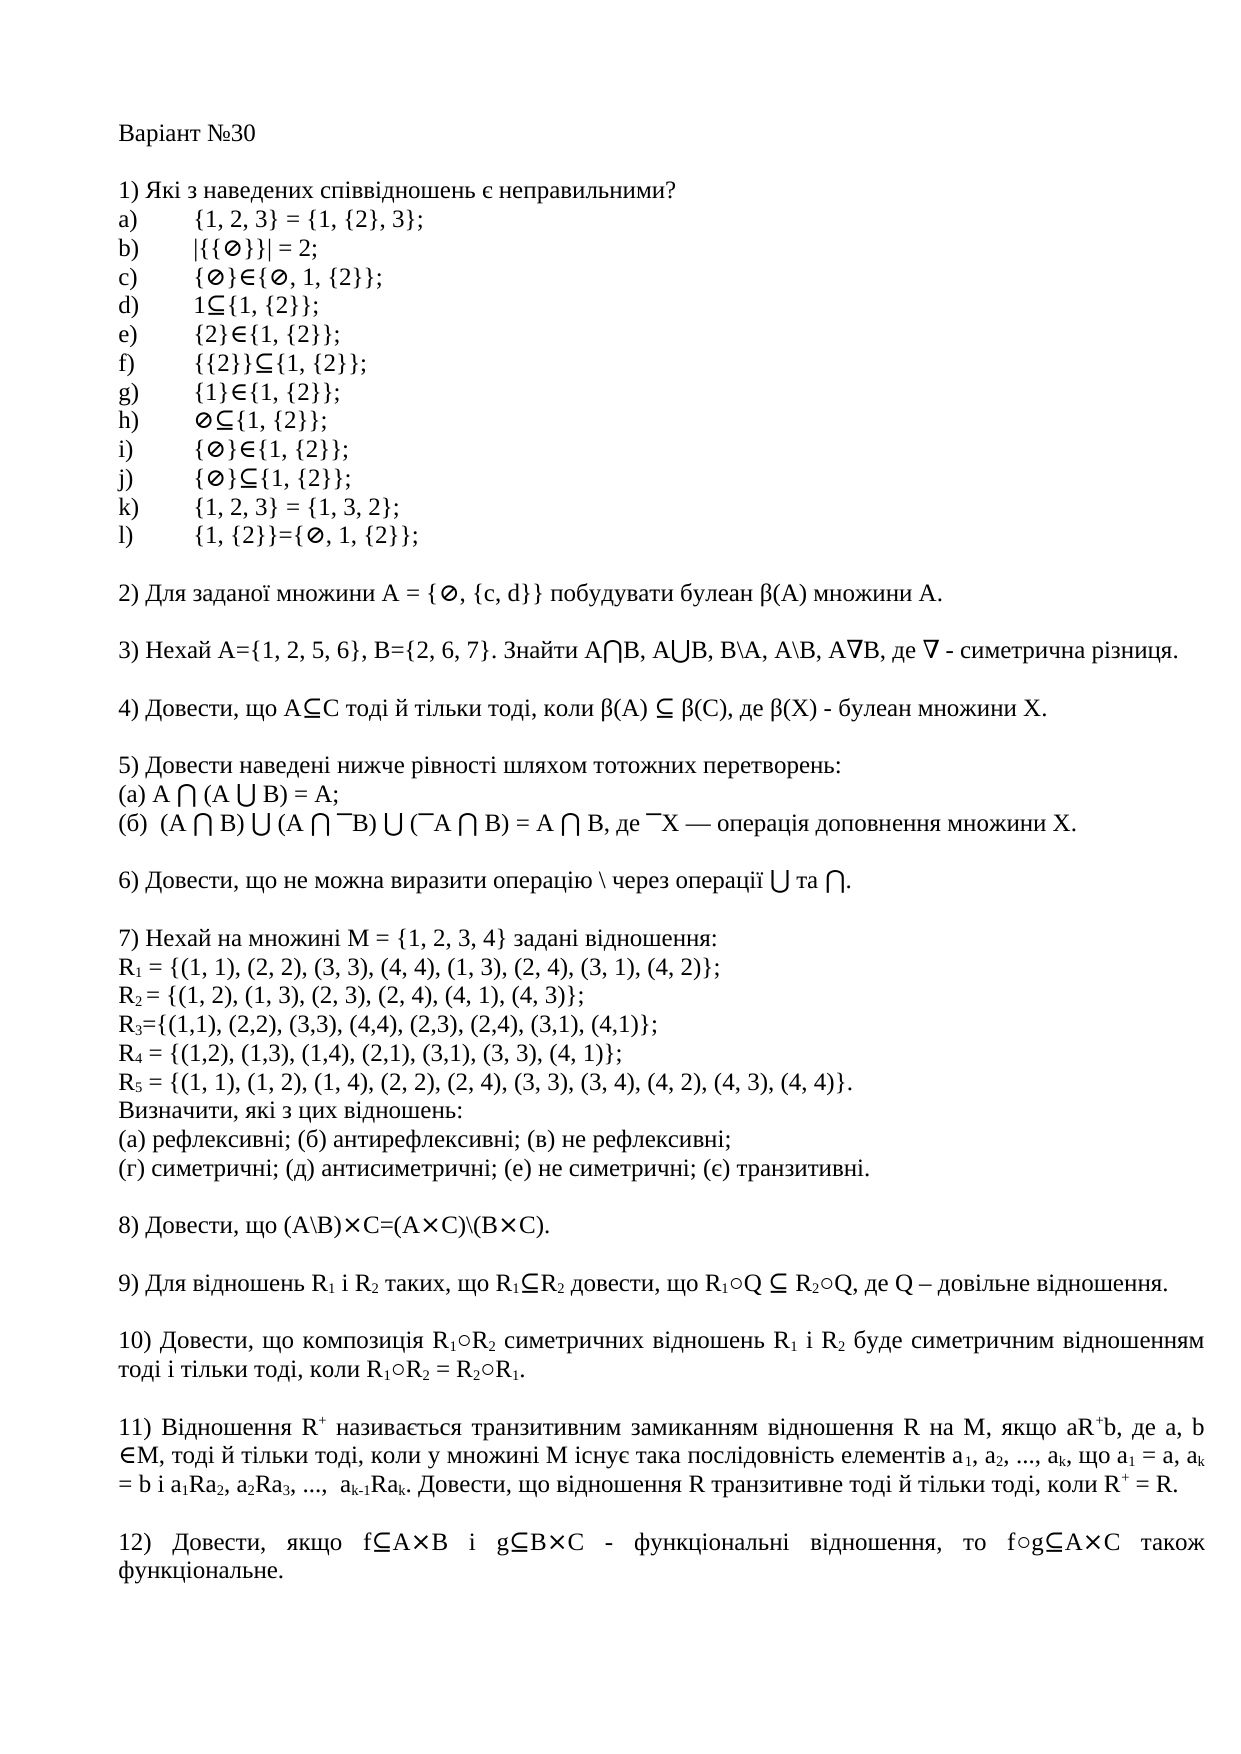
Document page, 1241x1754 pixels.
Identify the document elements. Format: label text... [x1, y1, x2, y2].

list |{{⊘}}| = 2; [118, 233, 1205, 262]
text 11) Відношення R+ називається транзитивним замиканням відношення R на М, якщо aR+b, де а, b ∈М, тоді й тільки тоді, коли у множині М існує така послідовність елементів а1, а2, ..., аk, що а1 = а, аk = b і а1Rа2, а2Rа3, ..., аk-1Rаk. Довести, що відношення R транзитивне тоді й тільки тоді, коли R+ = R. [118, 1412, 1205, 1498]
text 10) Довести, що композиція R1○R2 симетричних відношень R1 і R2 буде симетричним відношенням тоді і тільки тоді, коли R1○R2 = R2○R1. [118, 1326, 1205, 1383]
text R4 = {(1,2), (1,3), (1,4), (2,1), (3,1), (3, 3), (4, 1)}; [118, 1038, 1205, 1067]
text 1) Які з наведених співвідношень є неправильними? [118, 176, 1205, 204]
list {⊘}∈{⊘, 1, {2}}; [118, 262, 1205, 291]
text 4) Довести, що A⊆C тоді й тільки тоді, коли β(A) ⊆ β(C), де β(X) - булеан множини X. [118, 693, 1205, 722]
text (а) рефлексивні; (б) антирефлексивні; (в) не рефлексивні; [118, 1124, 1205, 1153]
text 2) Для заданої множини A = {⊘, {c, d}} побудувати булеан β(A) множини A. [118, 578, 1205, 607]
list 1⊆{1, {2}}; [118, 291, 1205, 319]
list {⊘}⊆{1, {2}}; [118, 463, 1205, 492]
text 3) Нехай A={1, 2, 5, 6}, B={2, 6, 7}. Знайти A⋂B, A⋃B, В\А, A\B, A∇B, де ∇ - симетрична різниця. [118, 636, 1205, 664]
text (г) симетричні; (д) антисиметричні; (е) не симетричні; (є) транзитивні. [118, 1153, 1205, 1182]
list {1, {2}}={⊘, 1, {2}}; [118, 521, 1205, 549]
text Варіант №30 [118, 118, 1205, 147]
text 12) Довести, якщо f⊆А⨯В і g⊆B⨯C - функціональні відношення, то f○g⊆А⨯C також функціональне. [118, 1527, 1205, 1584]
text R5 = {(1, 1), (1, 2), (1, 4), (2, 2), (2, 4), (3, 3), (3, 4), (4, 2), (4, 3), (4, 4)}. [118, 1067, 1205, 1096]
list {1, 2, 3} = {1, {2}, 3}; [118, 204, 1205, 233]
text 9) Для відношень R1 і R2 таких, що R1⊆R2 довести, що R1○Q ⊆ R2○Q, де Q – довільне відношення. [118, 1268, 1205, 1297]
text 6) Довести, що не можна виразити операцію \ через операції ⋃ та ⋂. [118, 866, 1205, 894]
text (б) (A ⋂ B) ⋃ (А ⋂ ⎺В) ⋃ (⎺A ⋂ B) = A ⋂ B, де ⎺Х — операція доповнення множини Х. [118, 808, 1205, 837]
text R2 = {(1, 2), (1, 3), (2, 3), (2, 4), (4, 1), (4, 3)}; [118, 981, 1205, 1009]
text Визначити, які з цих відношень: [118, 1096, 1205, 1124]
text 8) Довести, що (A\B)⨯С=(A⨯С)\(B⨯С). [118, 1211, 1205, 1239]
text 7) Нехай на множині М = {1, 2, 3, 4} задані відношення: [118, 923, 1205, 952]
list {2}∈{1, {2}}; [118, 319, 1205, 348]
text 5) Довести наведені нижче рівності шляхом тотожних перетворень: [118, 751, 1205, 779]
list {{2}}⊆{1, {2}}; [118, 348, 1205, 377]
text R3={(1,1), (2,2), (3,3), (4,4), (2,3), (2,4), (3,1), (4,1)}; [118, 1009, 1205, 1038]
list {1, 2, 3} = {1, 3, 2}; [118, 492, 1205, 521]
list ⊘⊆{1, {2}}; [118, 406, 1205, 434]
list {⊘}∈{1, {2}}; [118, 434, 1205, 463]
text R1 = {(1, 1), (2, 2), (3, 3), (4, 4), (1, 3), (2, 4), (3, 1), (4, 2)}; [118, 952, 1205, 981]
list {1}∈{1, {2}}; [118, 377, 1205, 406]
text (а) A ⋂ (А ⋃ В) = А; [118, 779, 1205, 808]
